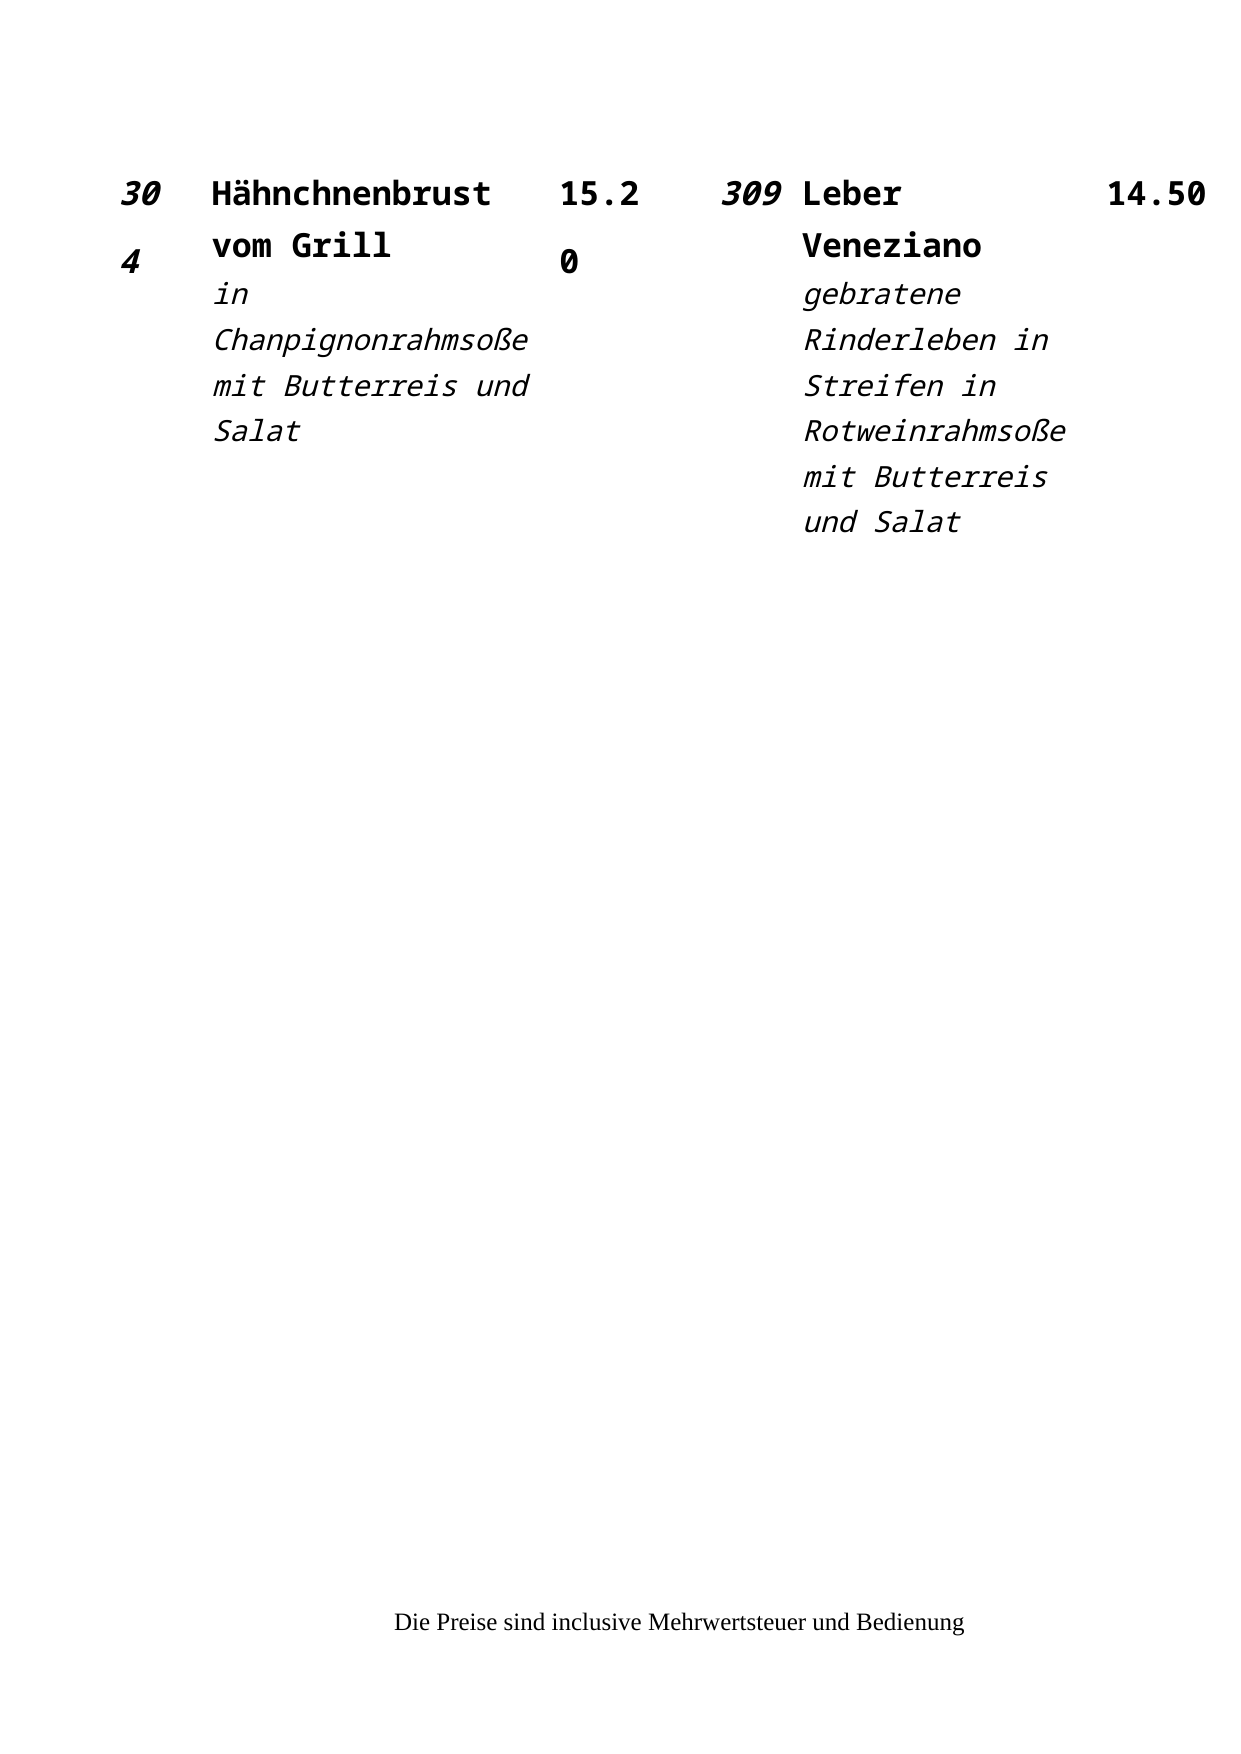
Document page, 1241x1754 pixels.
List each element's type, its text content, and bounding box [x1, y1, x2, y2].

table_cell [1206, 118, 1240, 169]
table_cell [173, 118, 212, 169]
table_cell [1206, 169, 1240, 546]
table_cell 309 [719, 169, 784, 546]
table_cell [118, 118, 173, 169]
table_cell [1092, 118, 1206, 169]
table_cell 15.20 [559, 169, 653, 546]
table_cell [653, 118, 719, 169]
table_cell Hähnchnenbrust vom Grill in Chanpignonrahmsoße mit Butterreis und Salat [212, 169, 559, 546]
table_cell 14.50 [1092, 169, 1206, 546]
table_cell [212, 118, 559, 169]
table_cell [784, 118, 802, 169]
table_cell 304 [118, 169, 173, 546]
table_cell [173, 169, 212, 546]
table_cell [802, 118, 1092, 169]
table_cell [653, 169, 719, 546]
table_cell [559, 118, 653, 169]
table_cell Leber Veneziano gebratene Rinderleben in Streifen in Rotweinrahmsoße mit Butterreis und Salat [802, 169, 1092, 546]
table_cell [719, 118, 784, 169]
table_cell [784, 169, 802, 546]
